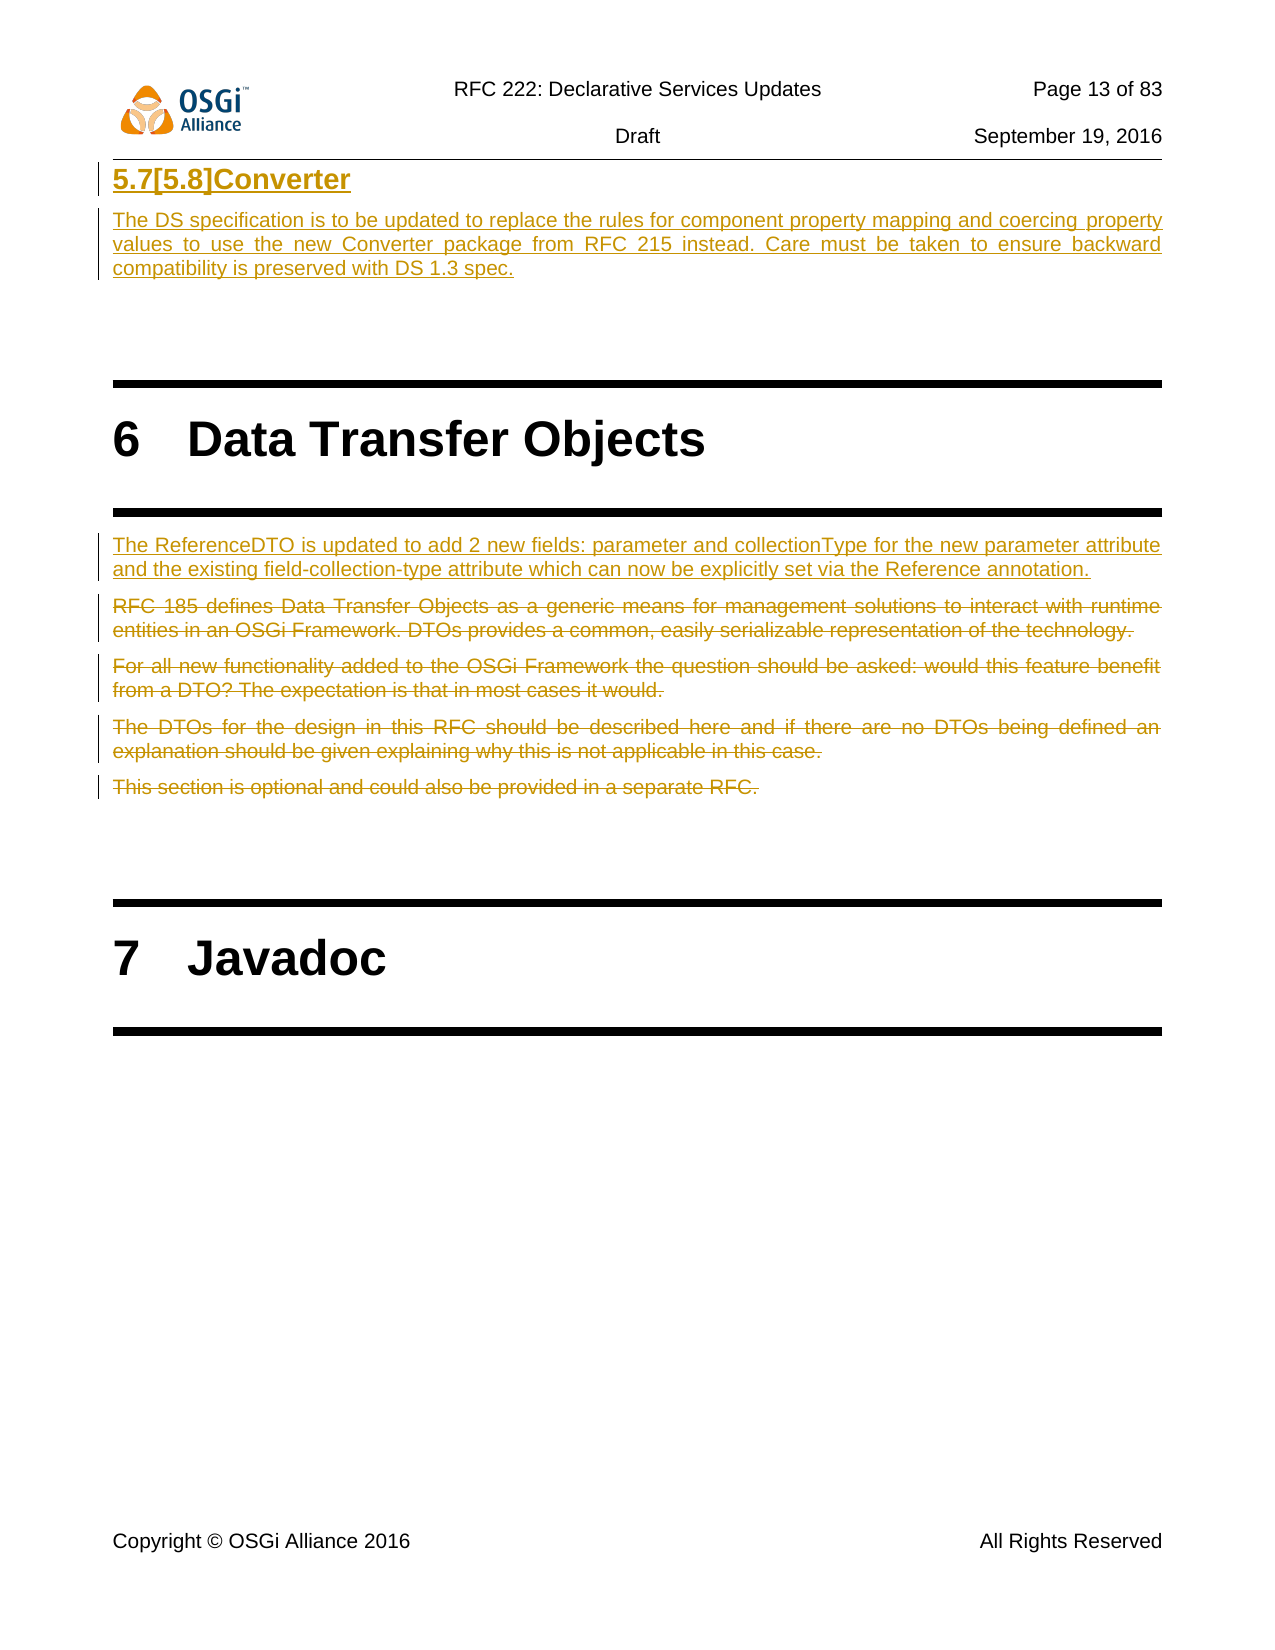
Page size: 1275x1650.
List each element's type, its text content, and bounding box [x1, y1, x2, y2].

text compatibility is preserved with DS 1.3 spec. [112, 254, 1162, 280]
subtitle Converter [112, 160, 1162, 196]
picture [113, 78, 257, 142]
subtitle Data Transfer Objects [112, 381, 1162, 517]
text and the existing field-collection-type attribute which can now be explicitly set via the Reference annotation. [112, 555, 1162, 581]
subtitle Javadoc [112, 900, 1162, 1036]
text The DS specification is to be updated to replace the rules for component property mapping and coercing property values to use the new Converter package from RFC 215 instead. Care must be taken to ensure backward [112, 208, 1162, 253]
text The ReferenceDTO is updated to add 2 new fields: parameter and collectionType for the new parameter attribute [112, 533, 1162, 554]
